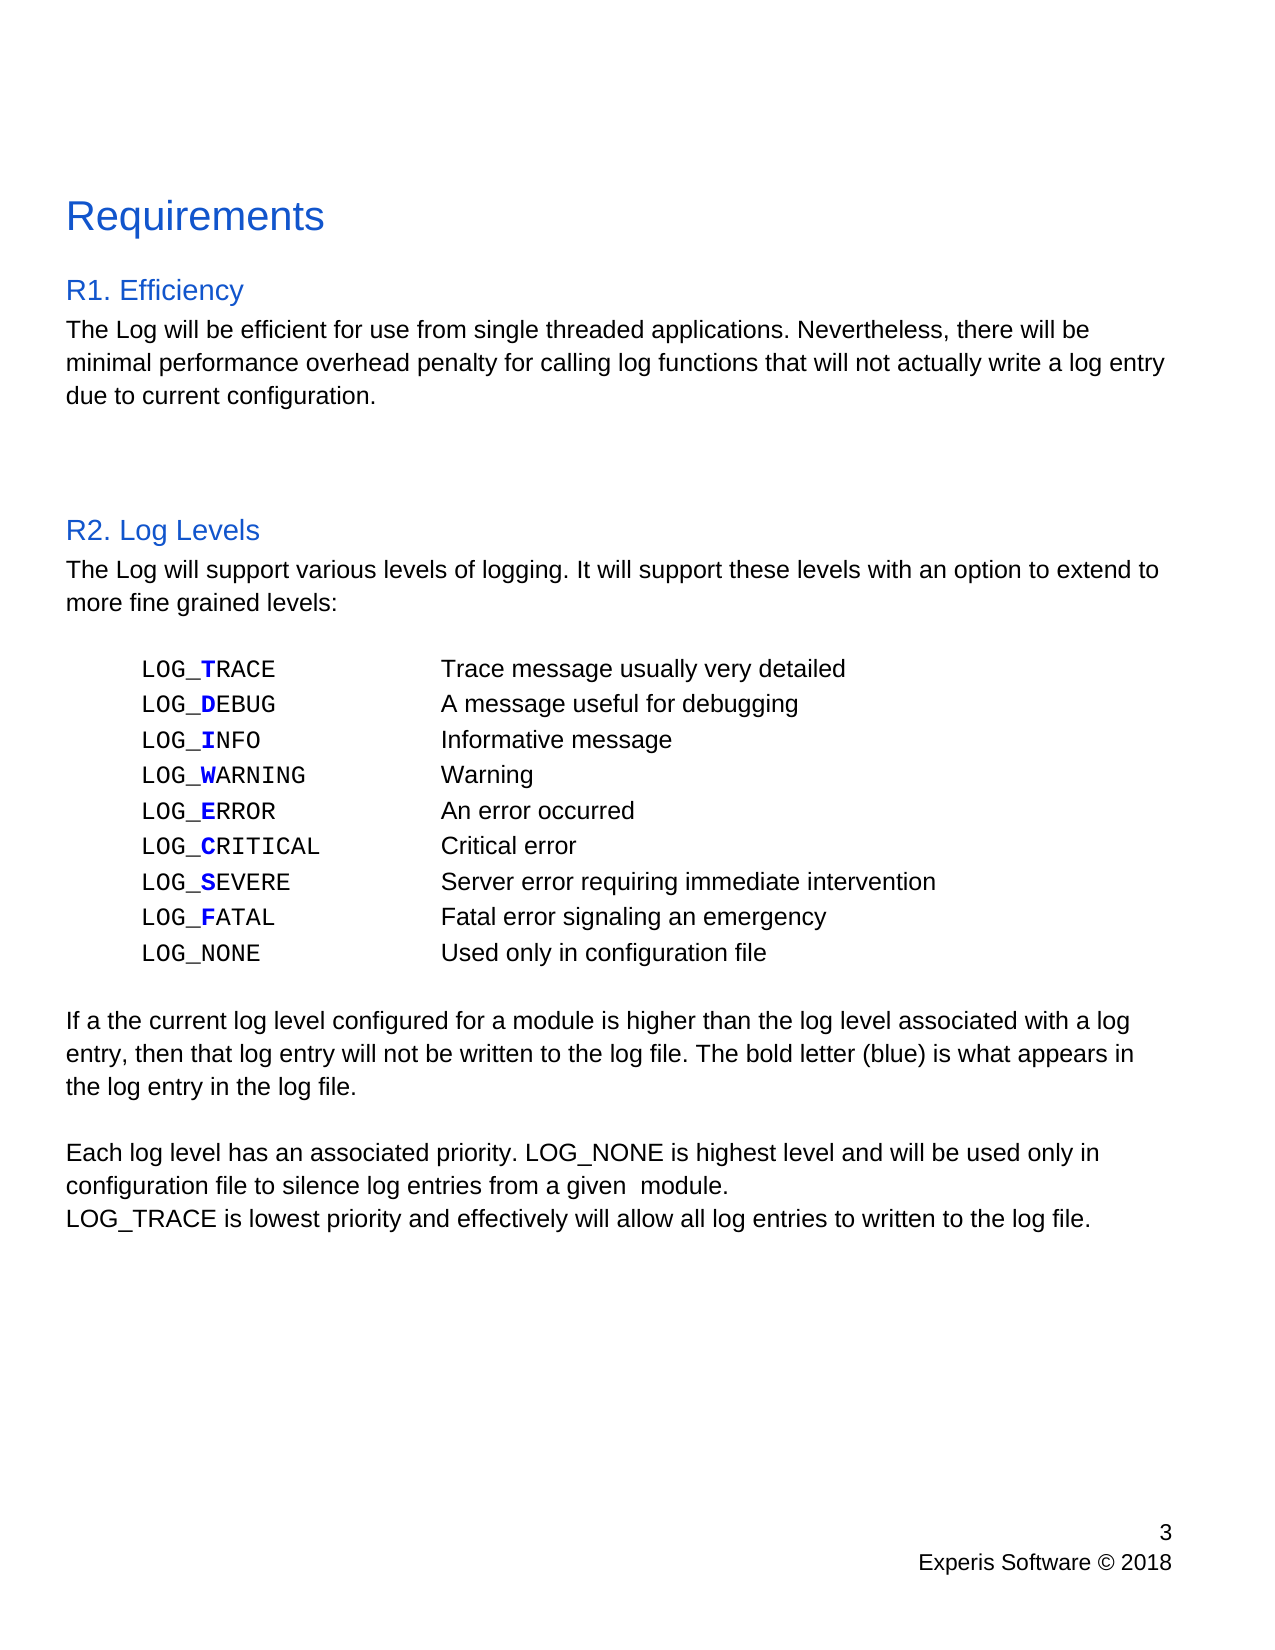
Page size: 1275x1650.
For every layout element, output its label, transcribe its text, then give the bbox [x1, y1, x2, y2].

text LOG_CRITICAL Critical error [66, 831, 1172, 862]
subtitle R2. Log Levels [66, 513, 1172, 547]
text LOG_INFO Informative message [66, 725, 1172, 756]
text If a the current log level configured for a module is higher than the log level associated with a log entry, then that log entry will not be written to the log file. The bold letter (blue) is what appears in the log entry in the log file. [66, 1006, 1172, 1101]
text LOG_FATAL Fatal error signaling an emergency [66, 902, 1172, 933]
text LOG_DEBUG A message useful for debugging [66, 689, 1172, 720]
text The Log will be efficient for use from single threaded applications. Nevertheless, there will be minimal performance overhead penalty for calling log functions that will not actually write a log entry due to current configuration. [66, 315, 1172, 409]
text LOG_ERROR An error occurred [66, 796, 1172, 827]
text The Log will support various levels of logging. It will support these levels with an option to extend to more fine grained levels: [66, 555, 1172, 617]
text LOG_TRACE Trace message usually very detailed [66, 654, 1172, 684]
text LOG_NONE Used only in configuration file [66, 938, 1172, 969]
subtitle R1. Efficiency [66, 273, 1172, 306]
text LOG_WARNING Warning [66, 760, 1172, 791]
text LOG_SEVERE Server error requiring immediate intervention [66, 867, 1172, 898]
subtitle Requirements [66, 192, 1172, 239]
text Each log level has an associated priority. LOG_NONE is highest level and will be used only in configuration file to silence log entries from a given module. [66, 1138, 1172, 1200]
text LOG_TRACE is lowest priority and effectively will allow all log entries to written to the log file. [66, 1204, 1172, 1233]
